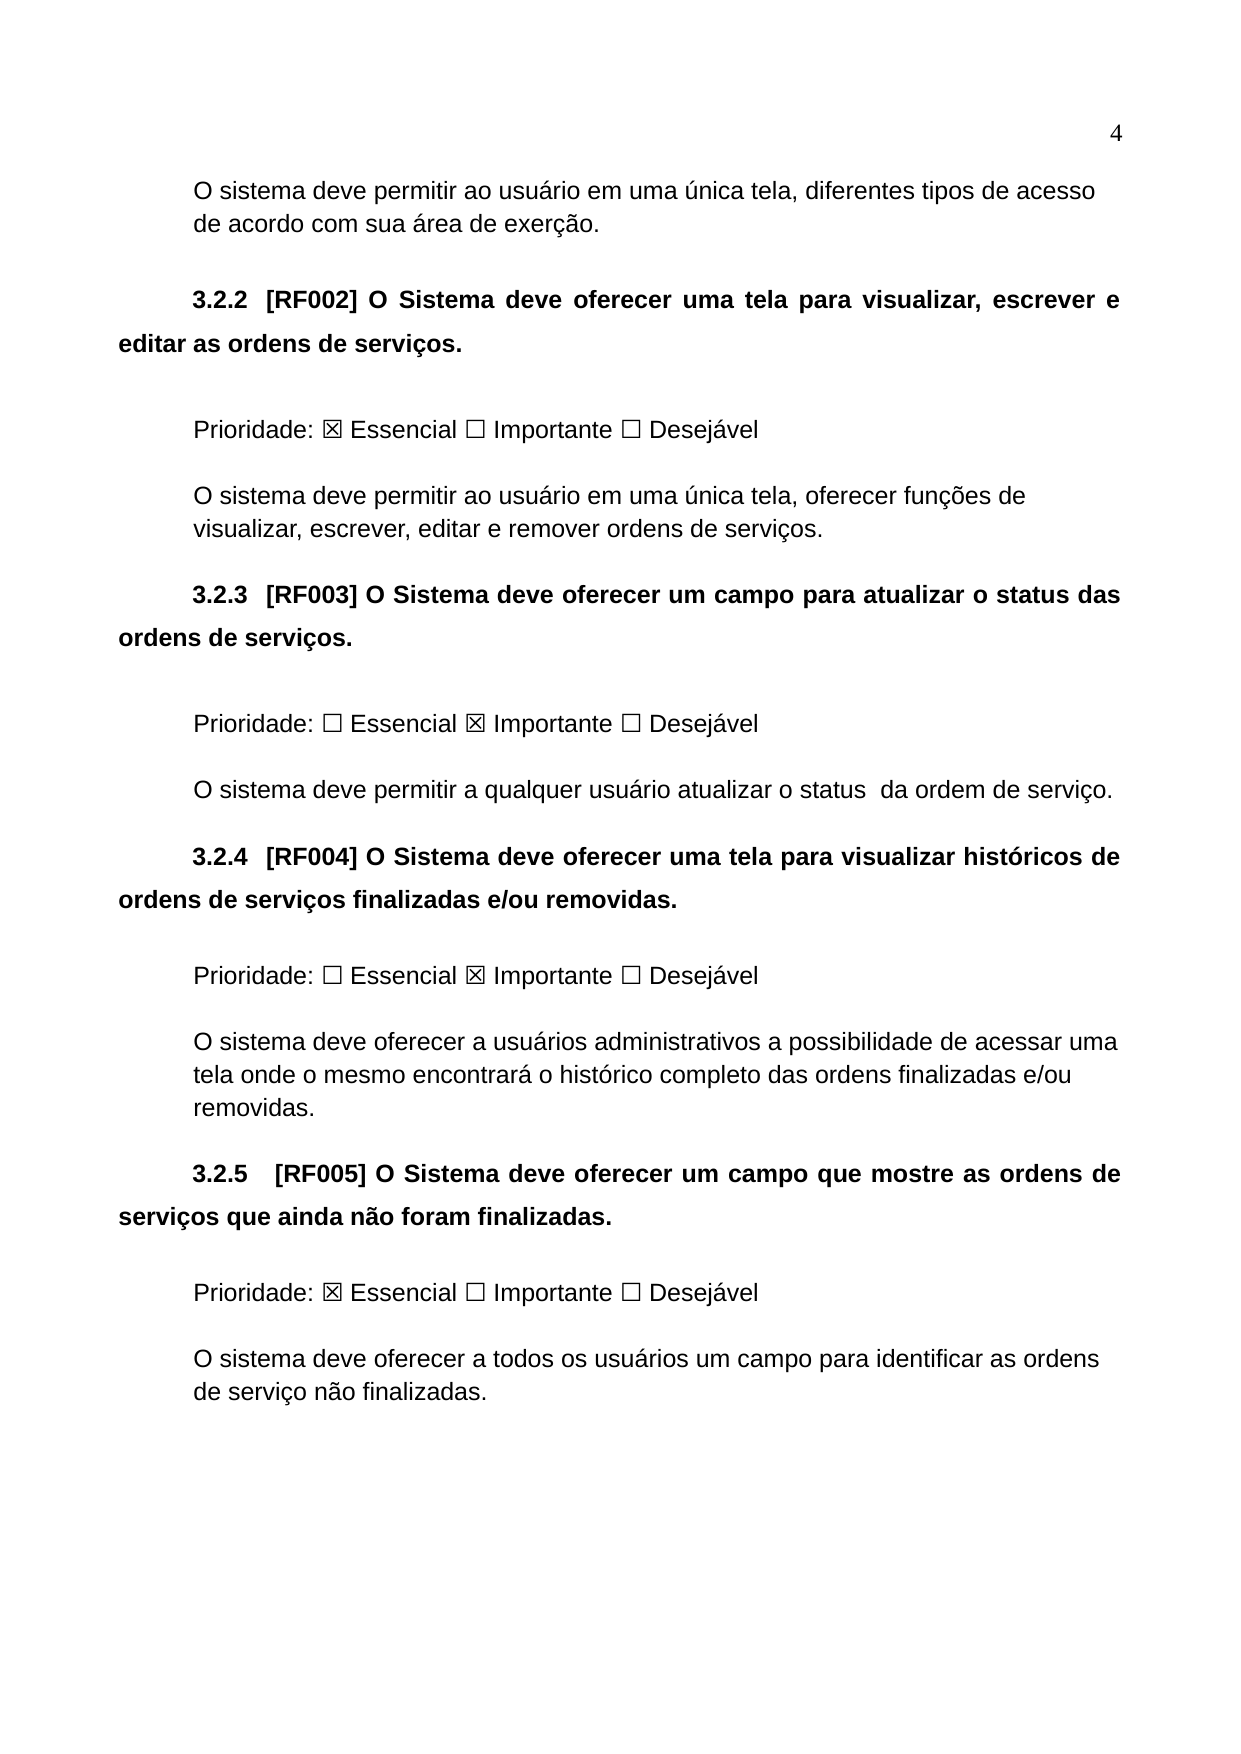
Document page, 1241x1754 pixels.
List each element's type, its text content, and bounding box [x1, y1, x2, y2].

text O sistema deve oferecer a usuários administrativos a possibilidade de acessar uma tela onde o mesmo encontrará o histórico completo das ordens finalizadas e/ou removidas. [193, 1027, 1122, 1122]
text Prioridade: ☐ Essencial ☒ Importante ☐ Desejável [193, 961, 1122, 989]
text O sistema deve oferecer a todos os usuários um campo para identificar as ordens de serviço não finalizadas. [193, 1344, 1122, 1406]
text O sistema deve permitir ao usuário em uma única tela, diferentes tipos de acesso de acordo com sua área de exerção. [193, 176, 1122, 238]
text Prioridade: ☐ Essencial ☒ Importante ☐ Desejável [193, 709, 1122, 738]
subtitle [RF004] O Sistema deve oferecer uma tela para visualizar históricos de ordens de serviços finalizadas e/ou removidas. [118, 841, 1122, 913]
subtitle [RF003] O Sistema deve oferecer um campo para atualizar o status das ordens de serviços. [118, 580, 1122, 652]
text Prioridade: ☒ Essencial ☐ Importante ☐ Desejável [193, 1278, 1122, 1307]
text Prioridade: ☒ Essencial ☐ Importante ☐ Desejável [193, 415, 1122, 444]
text O sistema deve permitir ao usuário em uma única tela, oferecer funções de visualizar, escrever, editar e remover ordens de serviços. [193, 481, 1122, 543]
subtitle [RF005] O Sistema deve oferecer um campo que mostre as ordens de serviços que ainda não foram finalizadas. [118, 1159, 1122, 1231]
subtitle [RF002] O Sistema deve oferecer uma tela para visualizar, escrever e editar as ordens de serviços. [118, 286, 1122, 357]
text O sistema deve permitir a qualquer usuário atualizar o status da ordem de serviço. [193, 775, 1122, 804]
